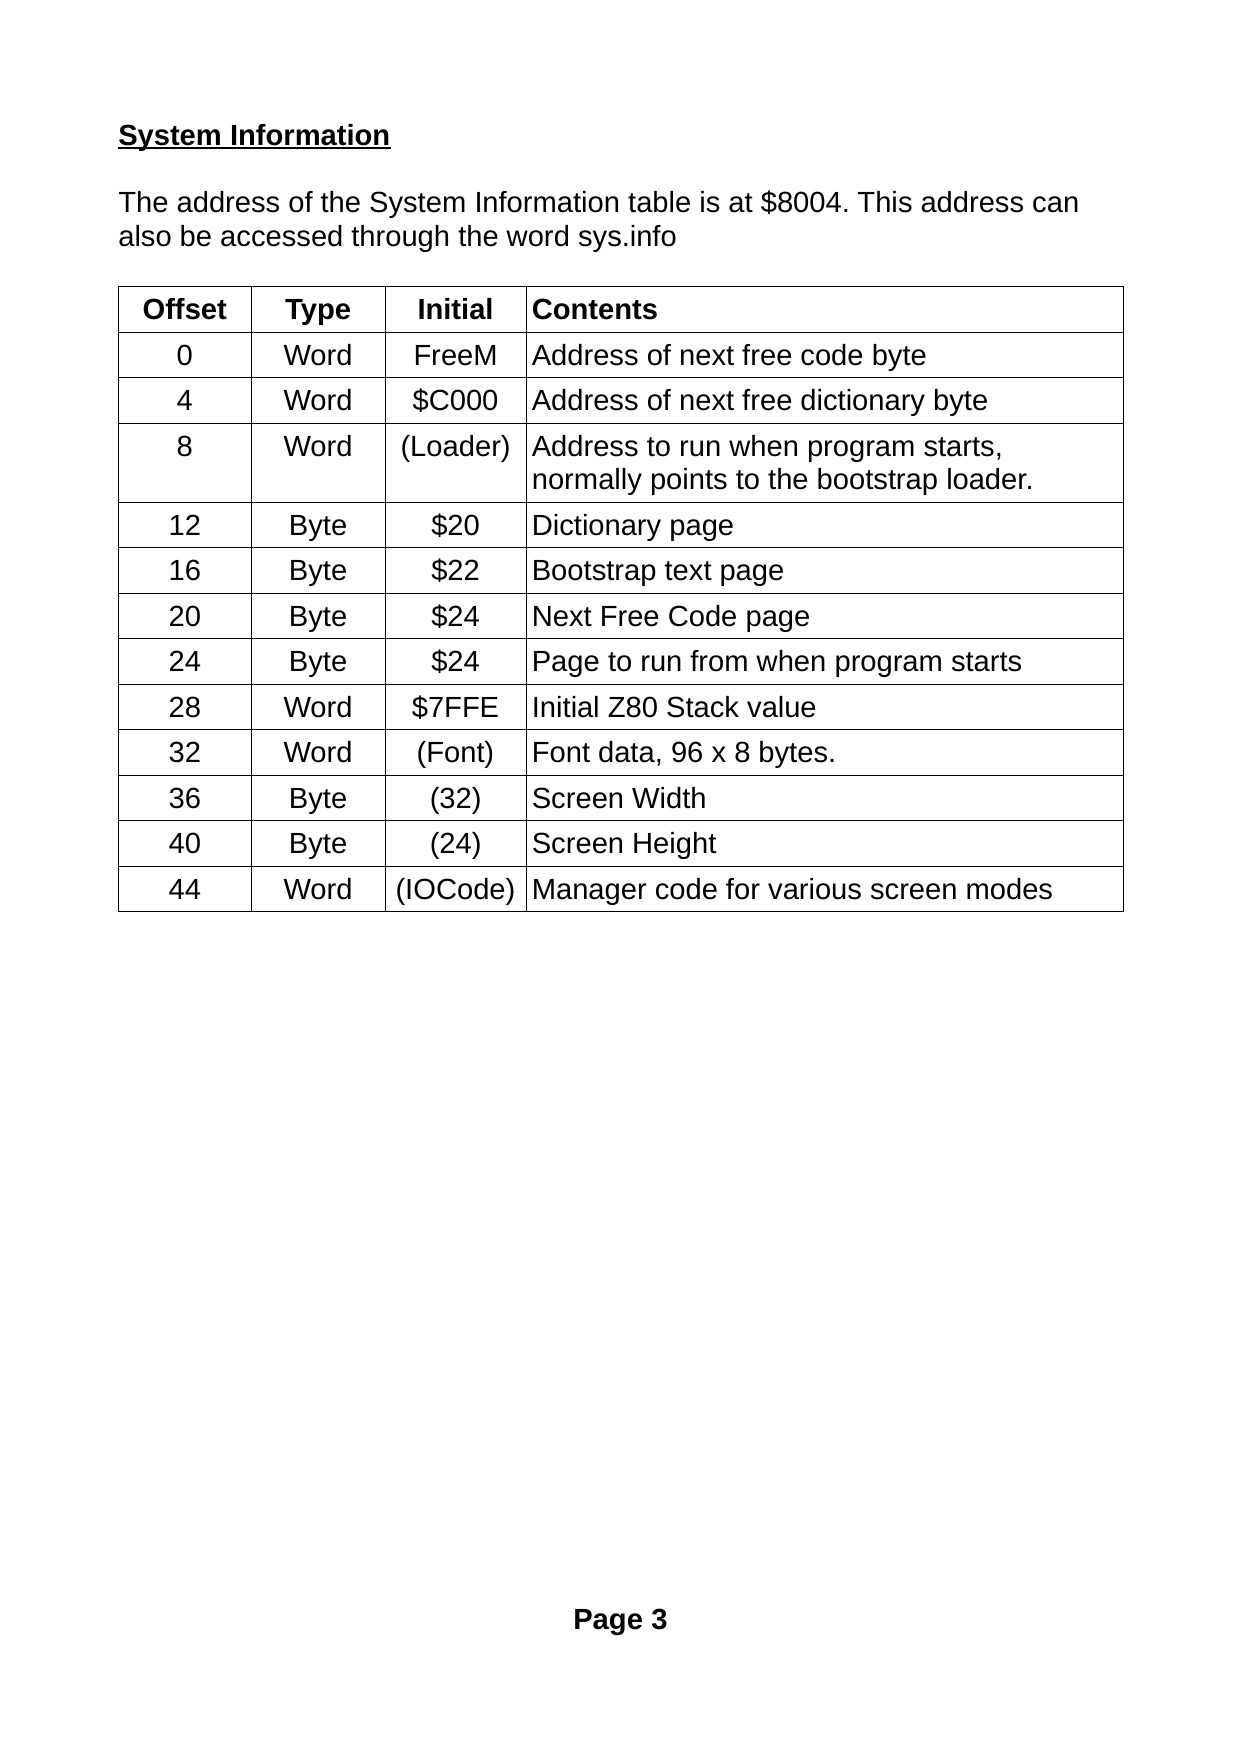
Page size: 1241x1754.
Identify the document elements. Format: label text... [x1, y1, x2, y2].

table_cell (Font) [386, 730, 526, 774]
table_cell Byte [252, 776, 385, 820]
table_cell 0 [119, 333, 251, 377]
table_cell Word [252, 424, 385, 501]
table_cell 40 [119, 821, 251, 866]
table_cell 44 [119, 867, 251, 911]
text The address of the System Information table is at $8004. This address can also be accessed through the word sys.info [118, 185, 1122, 252]
table_cell Address of next free dictionary byte [527, 378, 1123, 422]
table_cell $24 [386, 639, 526, 683]
table_cell 24 [119, 639, 251, 683]
table_cell $24 [386, 594, 526, 638]
table_cell $C000 [386, 378, 526, 422]
table_cell Bootstrap text page [527, 548, 1123, 592]
table_cell Initial Z80 Stack value [527, 685, 1123, 729]
table_cell 36 [119, 776, 251, 820]
table_cell Word [252, 867, 385, 911]
table_cell Byte [252, 821, 385, 866]
table_header Initial [386, 287, 526, 331]
table_cell Byte [252, 503, 385, 547]
table_cell Dictionary page [527, 503, 1123, 547]
table_cell Next Free Code page [527, 594, 1123, 638]
table_cell Byte [252, 548, 385, 592]
table_cell 8 [119, 424, 251, 501]
table_cell 20 [119, 594, 251, 638]
table_cell Address to run when program starts, normally points to the bootstrap loader. [527, 424, 1123, 501]
table_cell Address of next free code byte [527, 333, 1123, 377]
table_cell FreeM [386, 333, 526, 377]
table_cell Byte [252, 639, 385, 683]
table_header Type [252, 287, 385, 331]
table_cell Word [252, 378, 385, 422]
table_cell Word [252, 333, 385, 377]
table_cell 16 [119, 548, 251, 592]
table_cell 4 [119, 378, 251, 422]
table_cell Font data, 96 x 8 bytes. [527, 730, 1123, 774]
table_cell Word [252, 685, 385, 729]
table_cell Page to run from when program starts [527, 639, 1123, 683]
table_cell (IOCode) [386, 867, 526, 911]
table_cell $20 [386, 503, 526, 547]
table_cell $7FFE [386, 685, 526, 729]
table_cell (24) [386, 821, 526, 866]
table_cell 28 [119, 685, 251, 729]
table_cell Manager code for various screen modes [527, 867, 1123, 911]
table_cell (32) [386, 776, 526, 820]
table_cell 32 [119, 730, 251, 774]
table_header Contents [527, 287, 1123, 331]
table_header Offset [119, 287, 251, 331]
table_cell Screen Height [527, 821, 1123, 866]
text System Information [118, 118, 1122, 152]
table_cell (Loader) [386, 424, 526, 501]
table_cell 12 [119, 503, 251, 547]
table_cell Byte [252, 594, 385, 638]
table_cell $22 [386, 548, 526, 592]
table_cell Screen Width [527, 776, 1123, 820]
table_cell Word [252, 730, 385, 774]
